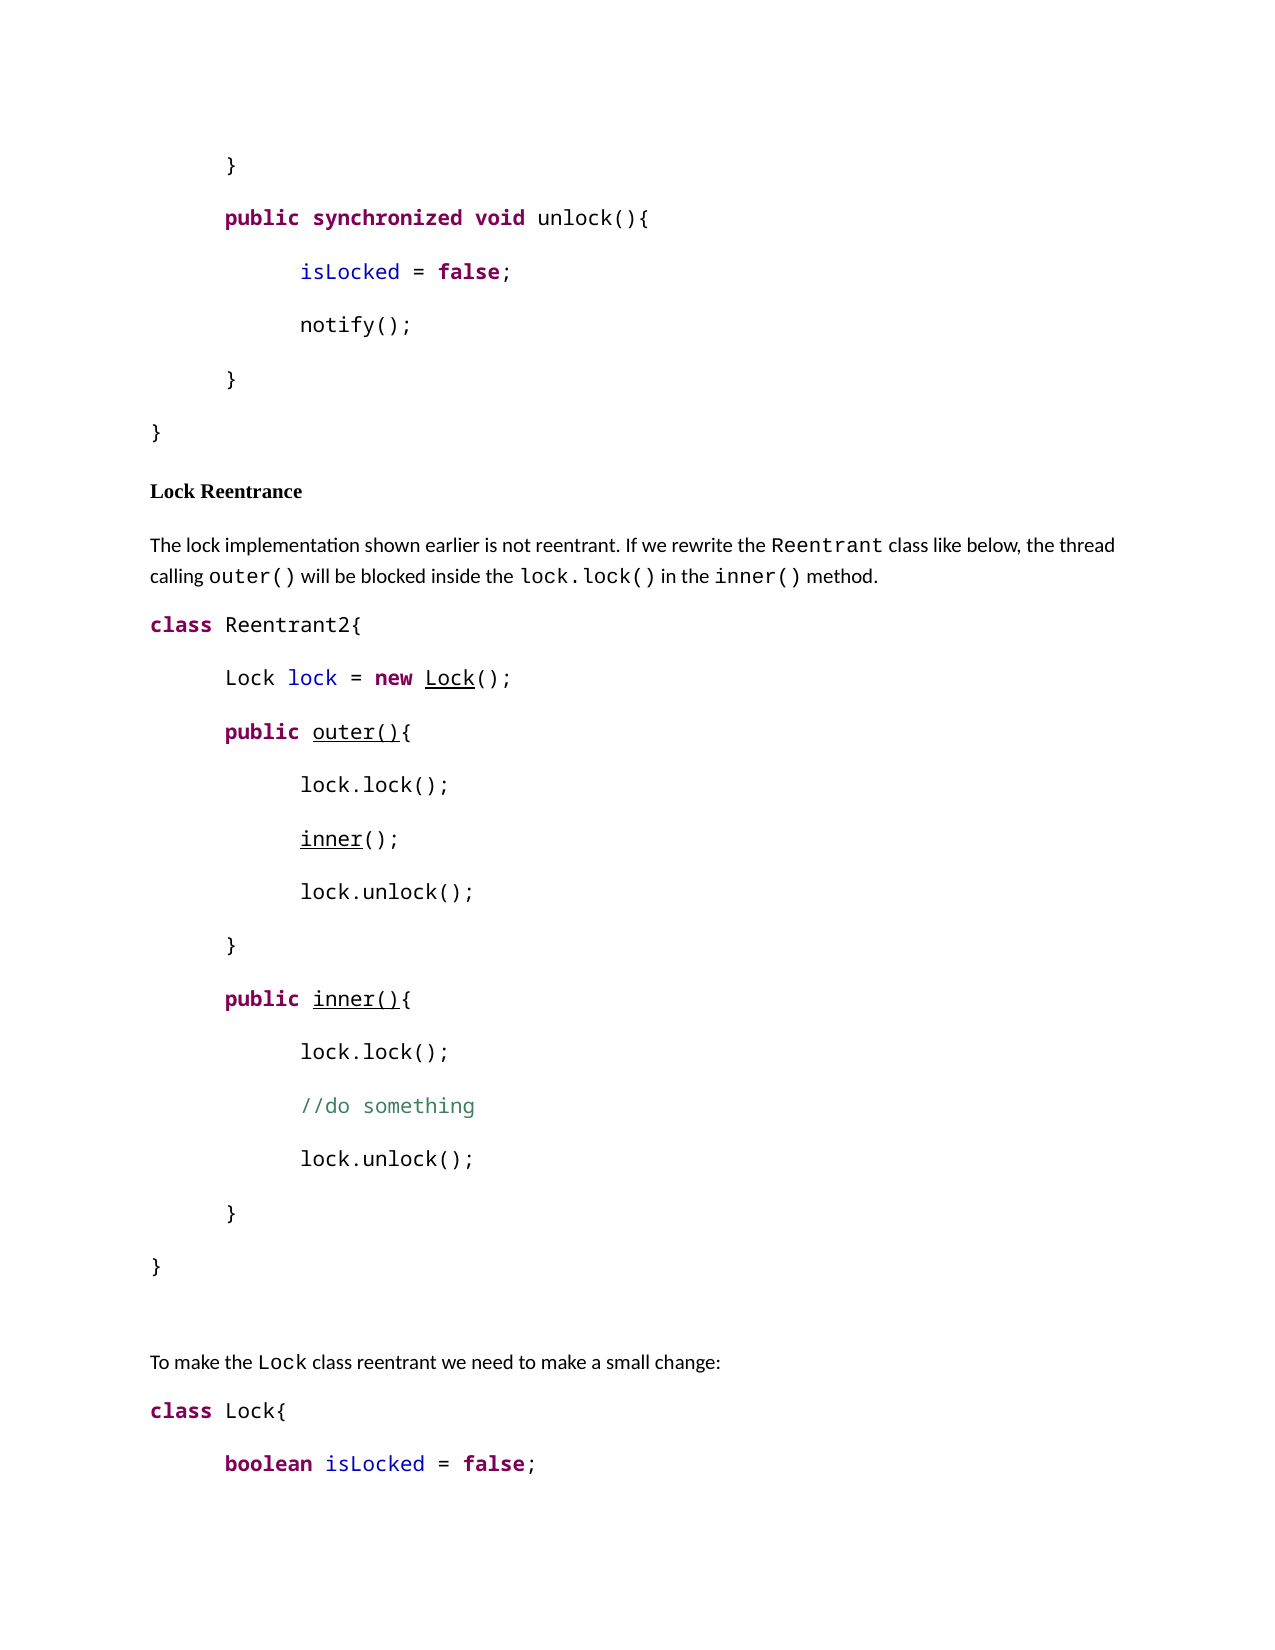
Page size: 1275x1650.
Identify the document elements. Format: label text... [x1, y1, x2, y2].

text public outer(){ [150, 717, 1125, 745]
text lock.lock(); [150, 770, 1125, 799]
text lock.unlock(); [150, 877, 1125, 906]
text lock.lock(); [150, 1037, 1125, 1066]
text class Lock{ [150, 1396, 1125, 1424]
text } [150, 417, 1125, 446]
text } [150, 1198, 1125, 1226]
text } [150, 1251, 1125, 1279]
text } [150, 150, 1125, 178]
text } [150, 931, 1125, 959]
text isLocked = false; [150, 257, 1125, 285]
text notify(); [150, 310, 1125, 339]
text } [150, 364, 1125, 392]
text To make the Lock class reentrant we need to make a small change: [150, 1349, 1125, 1376]
text public inner(){ [150, 984, 1125, 1012]
text Lock lock = new Lock(); [150, 663, 1125, 692]
text inner(); [150, 824, 1125, 852]
text //do something [150, 1091, 1125, 1119]
text public synchronized void unlock(){ [150, 203, 1125, 232]
text boolean isLocked = false; [150, 1449, 1125, 1478]
text The lock implementation shown earlier is not reentrant. If we rewrite the Reentrant class like below, the thread calling outer() will be blocked inside the lock.lock() in the inner() method. [150, 532, 1125, 590]
text lock.unlock(); [150, 1144, 1125, 1173]
text class Reentrant2{ [150, 610, 1125, 638]
subtitle Lock Reentrance [150, 479, 1125, 503]
